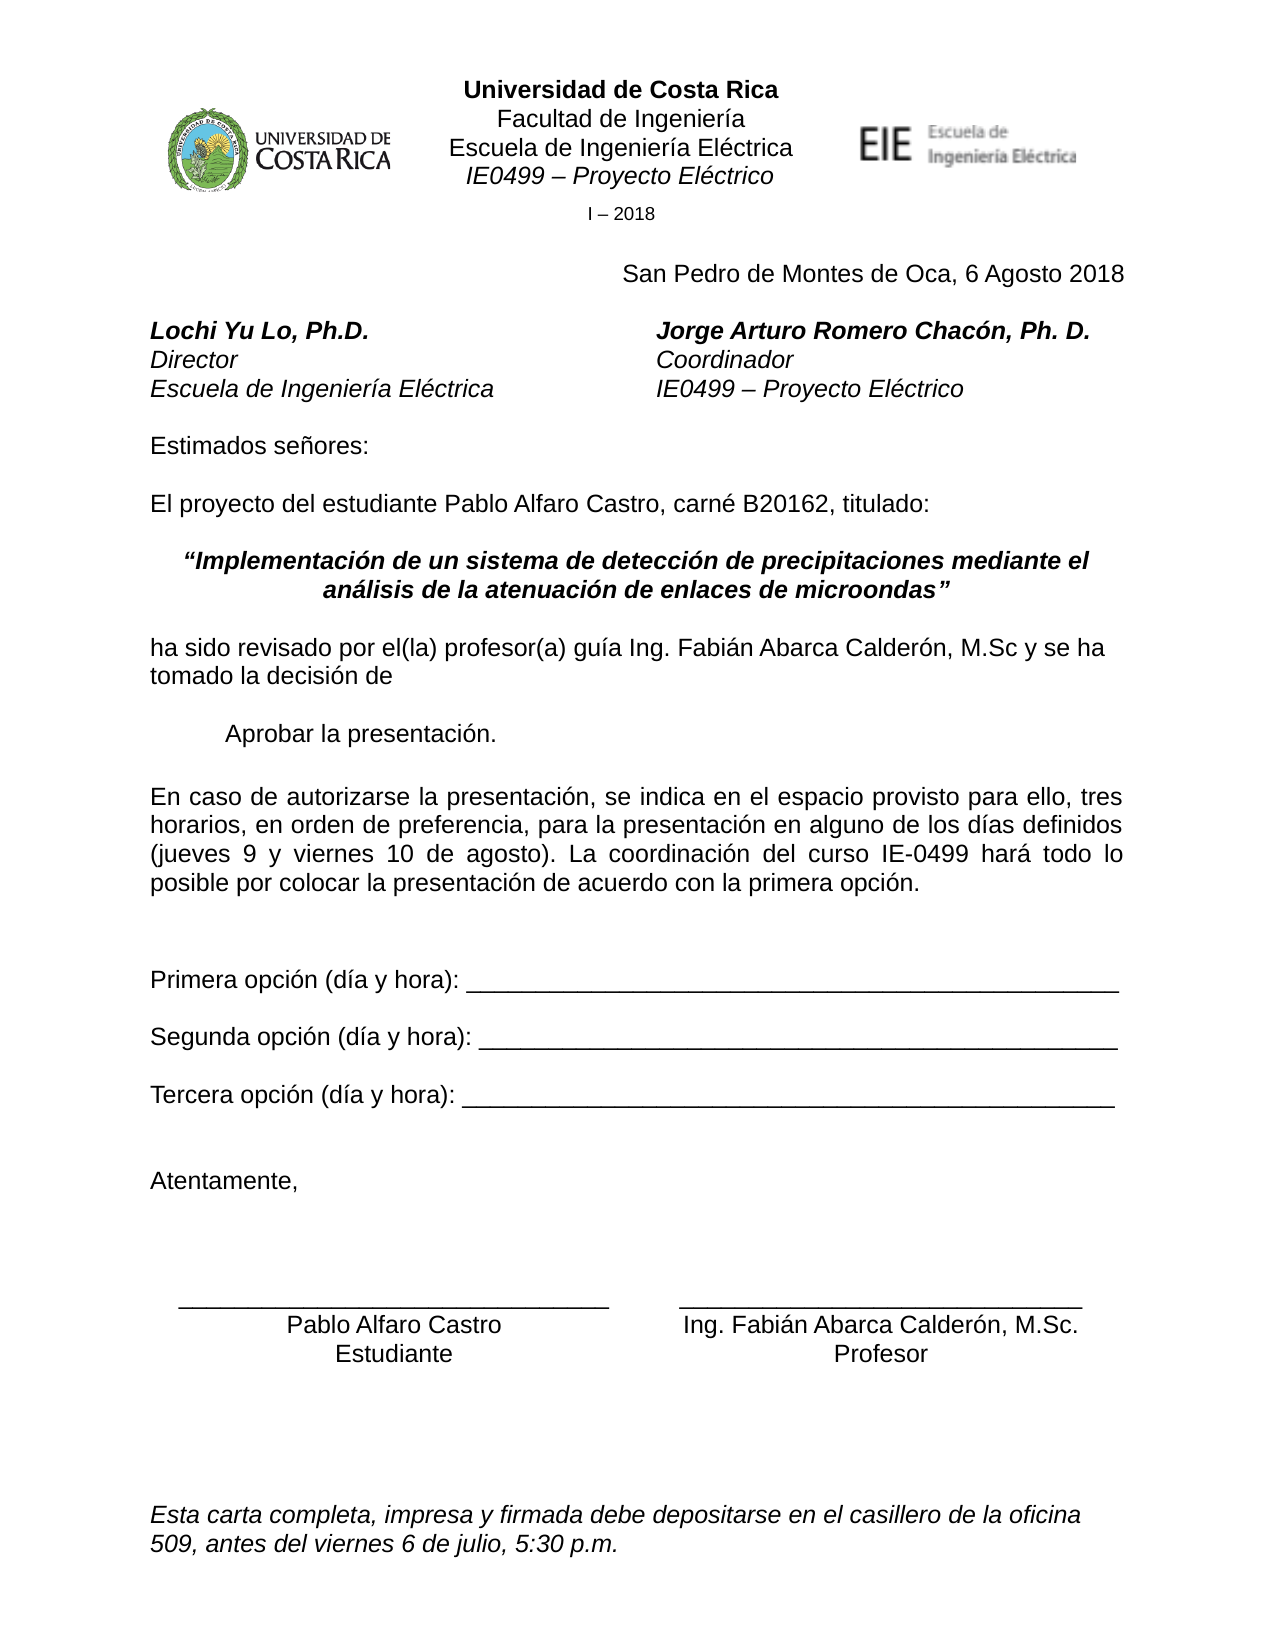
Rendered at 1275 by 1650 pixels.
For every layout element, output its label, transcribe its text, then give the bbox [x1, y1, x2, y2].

table_header Jorge Arturo Romero Chacón, Ph. D. Coordinador IE0499 – Proyecto Eléctrico [645, 316, 1113, 403]
text San Pedro de Montes de Oca, 6 Agosto 2018 [150, 259, 1125, 288]
text Atentamente, [150, 1166, 1125, 1195]
text En caso de autorizarse la presentación, se indica en el espacio provisto para ello, tres horarios, en orden de preferencia, para la presentación en alguno de los días definidos (jueves 9 y viernes 10 de agosto). La coordinación del curso IE-0499 hará todo lo posible por colocar la presentación de acuerdo con la primera opción. [150, 782, 1125, 897]
text Tercera opción (día y hora): _______________________________________________ [150, 1080, 1125, 1108]
table_header Lochi Yu Lo, Ph.D. Director Escuela de Ingeniería Eléctrica [139, 316, 644, 403]
text El proyecto del estudiante Pablo Alfaro Castro, carné B20162, titulado: [150, 489, 1125, 518]
text Aprobar la presentación. [150, 719, 1125, 748]
table_header _____________________________ Ing. Fabián Abarca Calderón, M.Sc. Profesor [638, 1281, 1124, 1367]
text Primera opción (día y hora): _______________________________________________ [150, 965, 1125, 993]
text Estimados señores: [150, 431, 1125, 460]
table_header _______________________________ Pablo Alfaro Castro Estudiante [151, 1281, 637, 1367]
text ha sido revisado por el(la) profesor(a) guía Ing. Fabián Abarca Calderón, M.Sc y se ha tomado la decisión de [150, 633, 1125, 690]
text “Implementación de un sistema de detección de precipitaciones mediante el análisis de la atenuación de enlaces de microondas” [150, 546, 1125, 604]
text Segunda opción (día y hora): ______________________________________________ [150, 1022, 1125, 1051]
